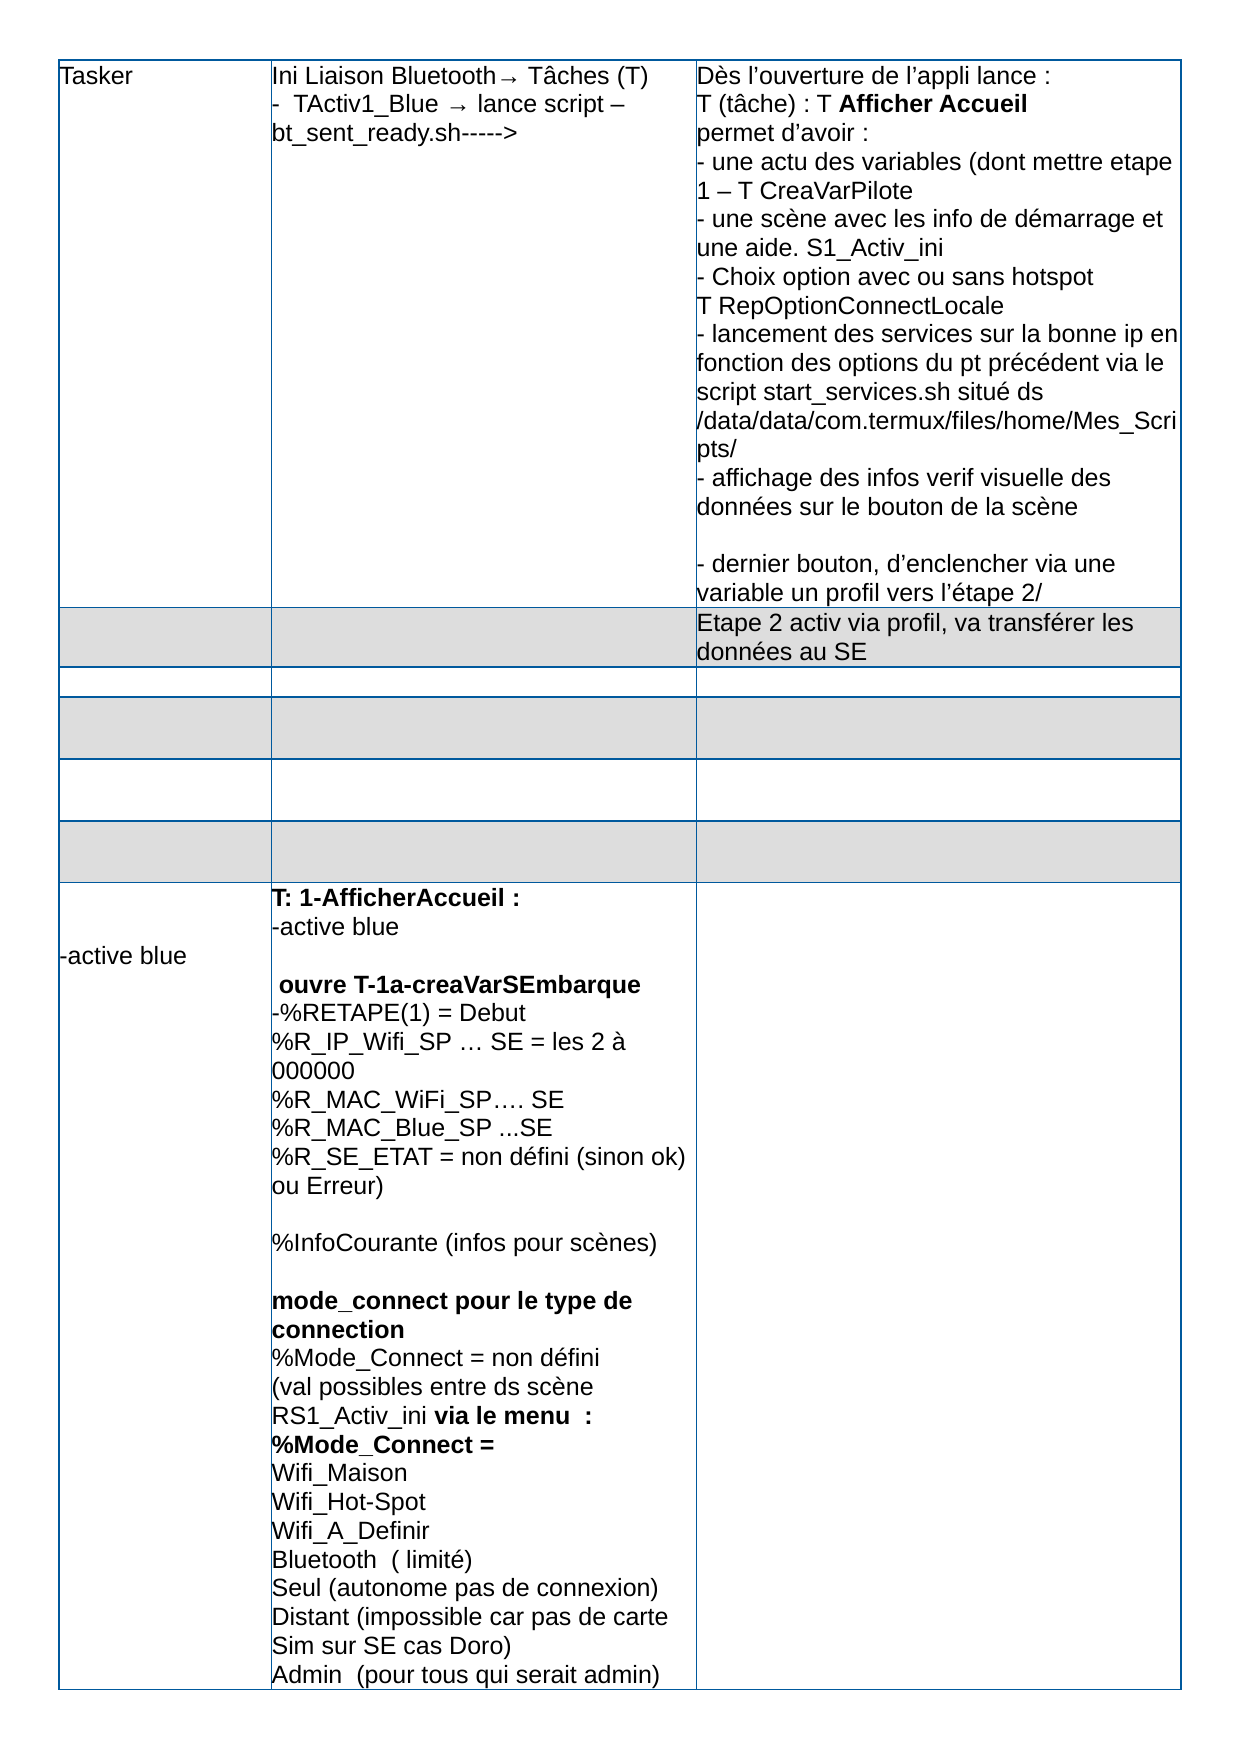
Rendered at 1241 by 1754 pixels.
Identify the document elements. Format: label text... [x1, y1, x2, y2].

table_cell Ini Liaison Bluetooth→ Tâches (T) - TActiv1_Blue → lance script – bt_sent_ready.sh-----> [272, 61, 696, 607]
table_cell [272, 822, 696, 882]
table_cell [697, 883, 1180, 1688]
table_cell [60, 698, 271, 758]
table_cell [272, 698, 696, 758]
table_cell [60, 668, 271, 696]
table_cell [697, 698, 1180, 758]
table_cell Dès l’ouverture de l’appli lance : T (tâche) : T Afficher Accueil permet d’avoir : - une actu des variables (dont mettre etape 1 – T CreaVarPilote - une scène avec les info de démarrage et une aide. S1_Activ_ini - Choix option avec ou sans hotspot T RepOptionConnectLocale - lancement des services sur la bonne ip en fonction des options du pt précédent via le script start_services.sh situé ds /data/data/com.termux/files/home/Mes_Scripts/ - affichage des infos verif visuelle des données sur le bouton de la scène - dernier bouton, d’enclencher via une variable un profil vers l’étape 2/ [697, 61, 1180, 607]
table_cell [697, 822, 1180, 882]
table_cell Etape 2 activ via profil, va transférer les données au SE [697, 608, 1180, 666]
table_cell [60, 760, 271, 820]
table_cell T: 1-AfficherAccueil : -active blue ouvre T-1a-creaVarSEmbarque -%RETAPE(1) = Debut %R_IP_Wifi_SP … SE = les 2 à 000000 %R_MAC_WiFi_SP…. SE %R_MAC_Blue_SP ...SE %R_SE_ETAT = non défini (sinon ok) ou Erreur) %InfoCourante (infos pour scènes) mode_connect pour le type de connection %Mode_Connect = non défini (val possibles entre ds scène RS1_Activ_ini via le menu : %Mode_Connect = Wifi_Maison Wifi_Hot-Spot Wifi_A_Definir Bluetooth ( limité) Seul (autonome pas de connexion) Distant (impossible car pas de carte Sim sur SE cas Doro) Admin (pour tous qui serait admin) [272, 883, 696, 1688]
table_cell [60, 608, 271, 666]
table_cell [697, 668, 1180, 696]
table_cell -active blue [60, 883, 271, 1688]
table_cell [272, 668, 696, 696]
table_cell [272, 760, 696, 820]
table_cell [60, 822, 271, 882]
table_cell [272, 608, 696, 666]
table_cell Tasker [60, 61, 271, 607]
table_cell [697, 760, 1180, 820]
